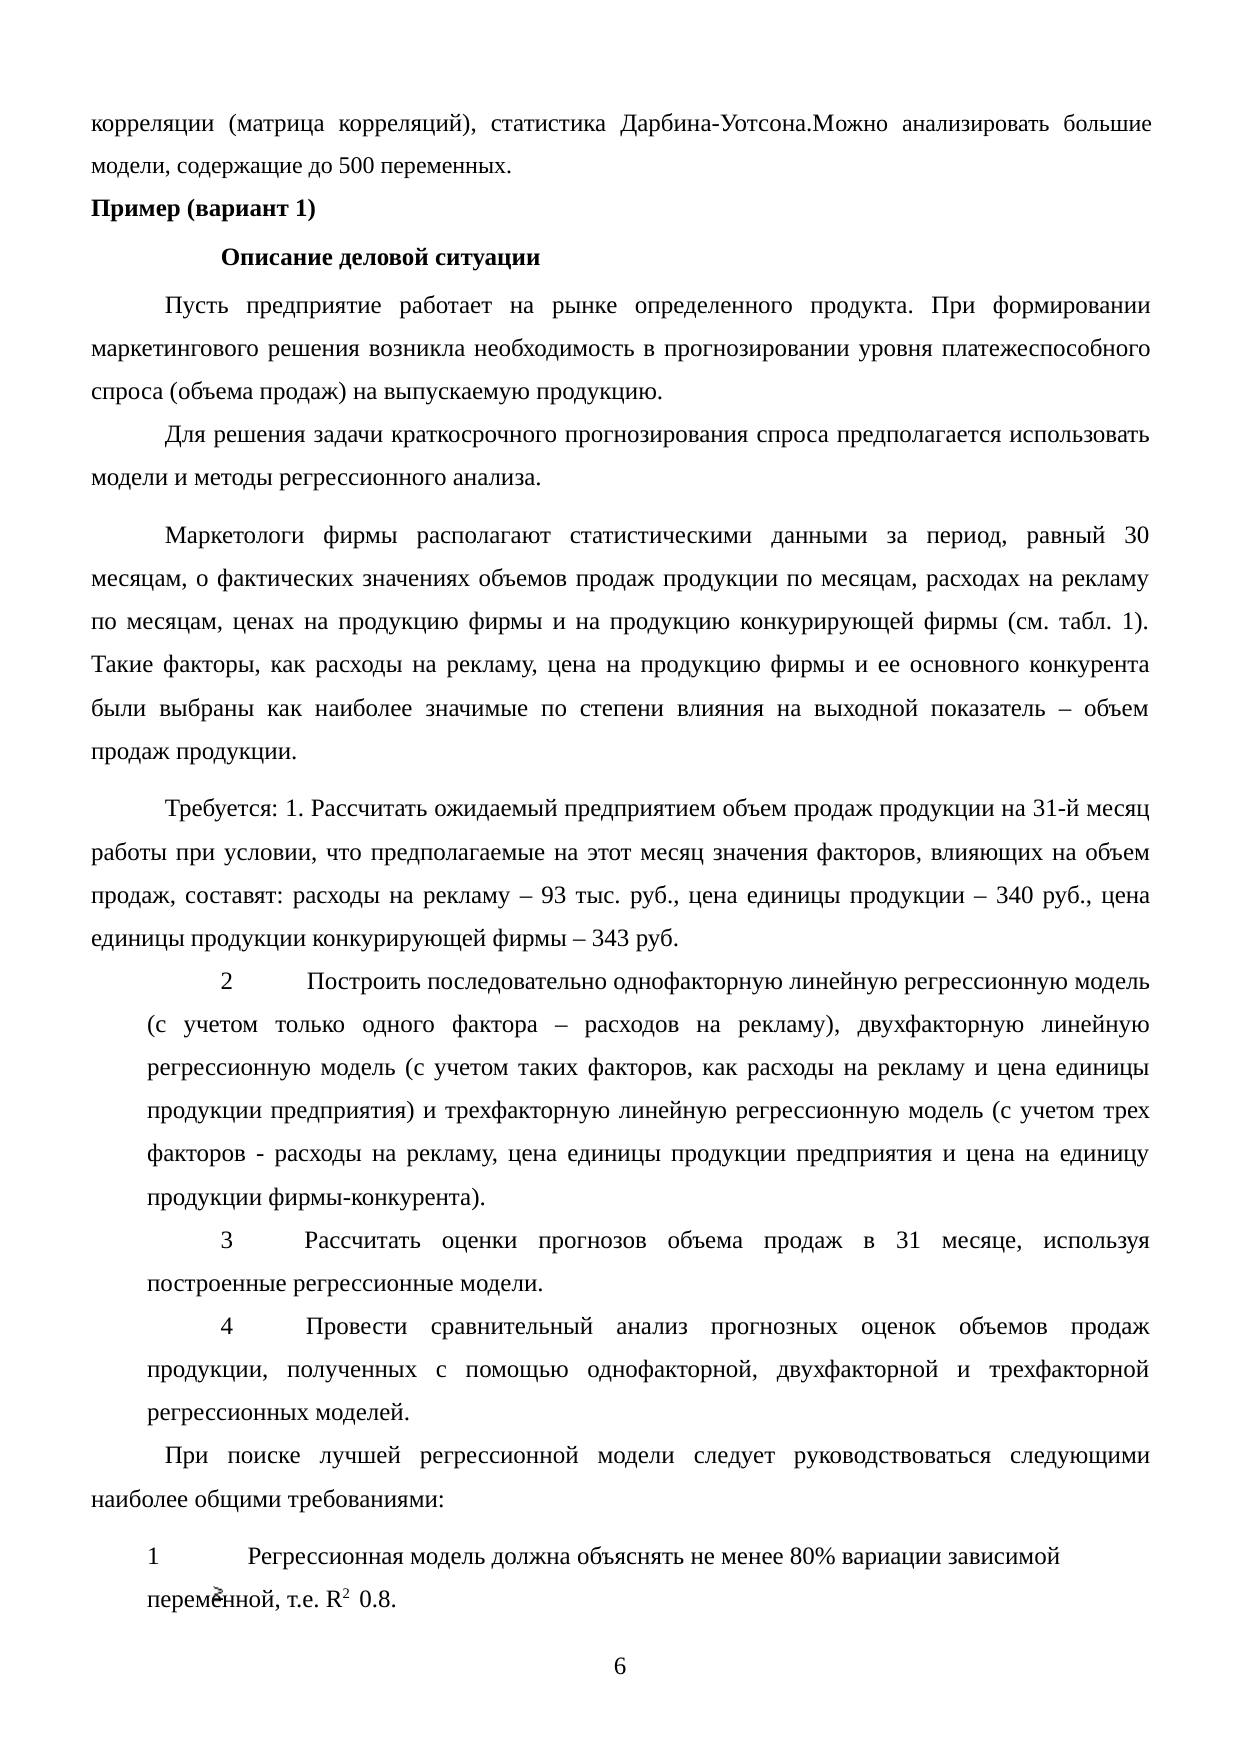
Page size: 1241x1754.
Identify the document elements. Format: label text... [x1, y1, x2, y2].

subtitle Пример (вариант 1) [91, 193, 1211, 221]
text Для решения задачи краткосрочного прогнозирования спроса предполагается использовать модели и методы регрессионного анализа. [91, 419, 1151, 491]
text Описание деловой ситуации [221, 242, 1211, 270]
text Пусть предприятие работает на рынке определенного продукта. При формировании маркетингового решения возникла необходимость в прогнозировании уровня платежеспособного спроса (объема продаж) на выпускаемую продукцию. [91, 290, 1151, 405]
text корреляции (матрица корреляций), статистика Дарбина-Уотсона.Можно анализировать большие модели, содержащие до 500 переменных. [91, 108, 1152, 178]
text При поиске лучшей регрессионной модели следует руководствоваться следующими наиболее общими требованиями: [91, 1441, 1151, 1512]
list Рассчитать оценки прогнозов объема продаж в 31 месяце, используя построенные регрессионные модели. [147, 1225, 1150, 1297]
list Регрессионная модель должна объяснять не менее 80% вариации зависимой переменной, т.е. R2 0.8. [147, 1541, 1151, 1613]
text Маркетологи фирмы располагают статистическими данными за период, равный 30 месяцам, о фактических значениях объемов продаж продукции по месяцам, расходах на рекламу по месяцам, ценах на продукцию фирмы и на продукцию конкурирующей фирмы (см. табл. 1). Такие факторы, как расходы на рекламу, цена на продукцию фирмы и ее основного конкурента были выбраны как наиболее значимые по степени влияния на выходной показатель – объем продаж продукции. [91, 520, 1150, 764]
list Провести сравнительный анализ прогнозных оценок объемов продаж продукции, полученных с помощью однофакторной, двухфакторной и трехфакторной регрессионных моделей. [147, 1311, 1150, 1426]
list Построить последовательно однофакторную линейную регрессионную модель (с учетом только одного фактора – расходов на рекламу), двухфакторную линейную регрессионную модель (с учетом таких факторов, как расходы на рекламу и цена единицы продукции предприятия) и трехфакторную линейную регрессионную модель (с учетом трех факторов - расходы на рекламу, цена единицы продукции предприятия и цена на единицу продукции фирмы-конкурента). [147, 966, 1151, 1210]
text Требуется: 1. Рассчитать ожидаемый предприятием объем продаж продукции на 31-й месяц работы при условии, что предполагаемые на этот месяц значения факторов, влияющих на объем продаж, составят: расходы на рекламу – 93 тыс. руб., цена единицы продукции – 340 руб., цена единицы продукции конкурирующей фирмы – 343 руб. [91, 793, 1151, 952]
picture [213, 1586, 223, 1600]
